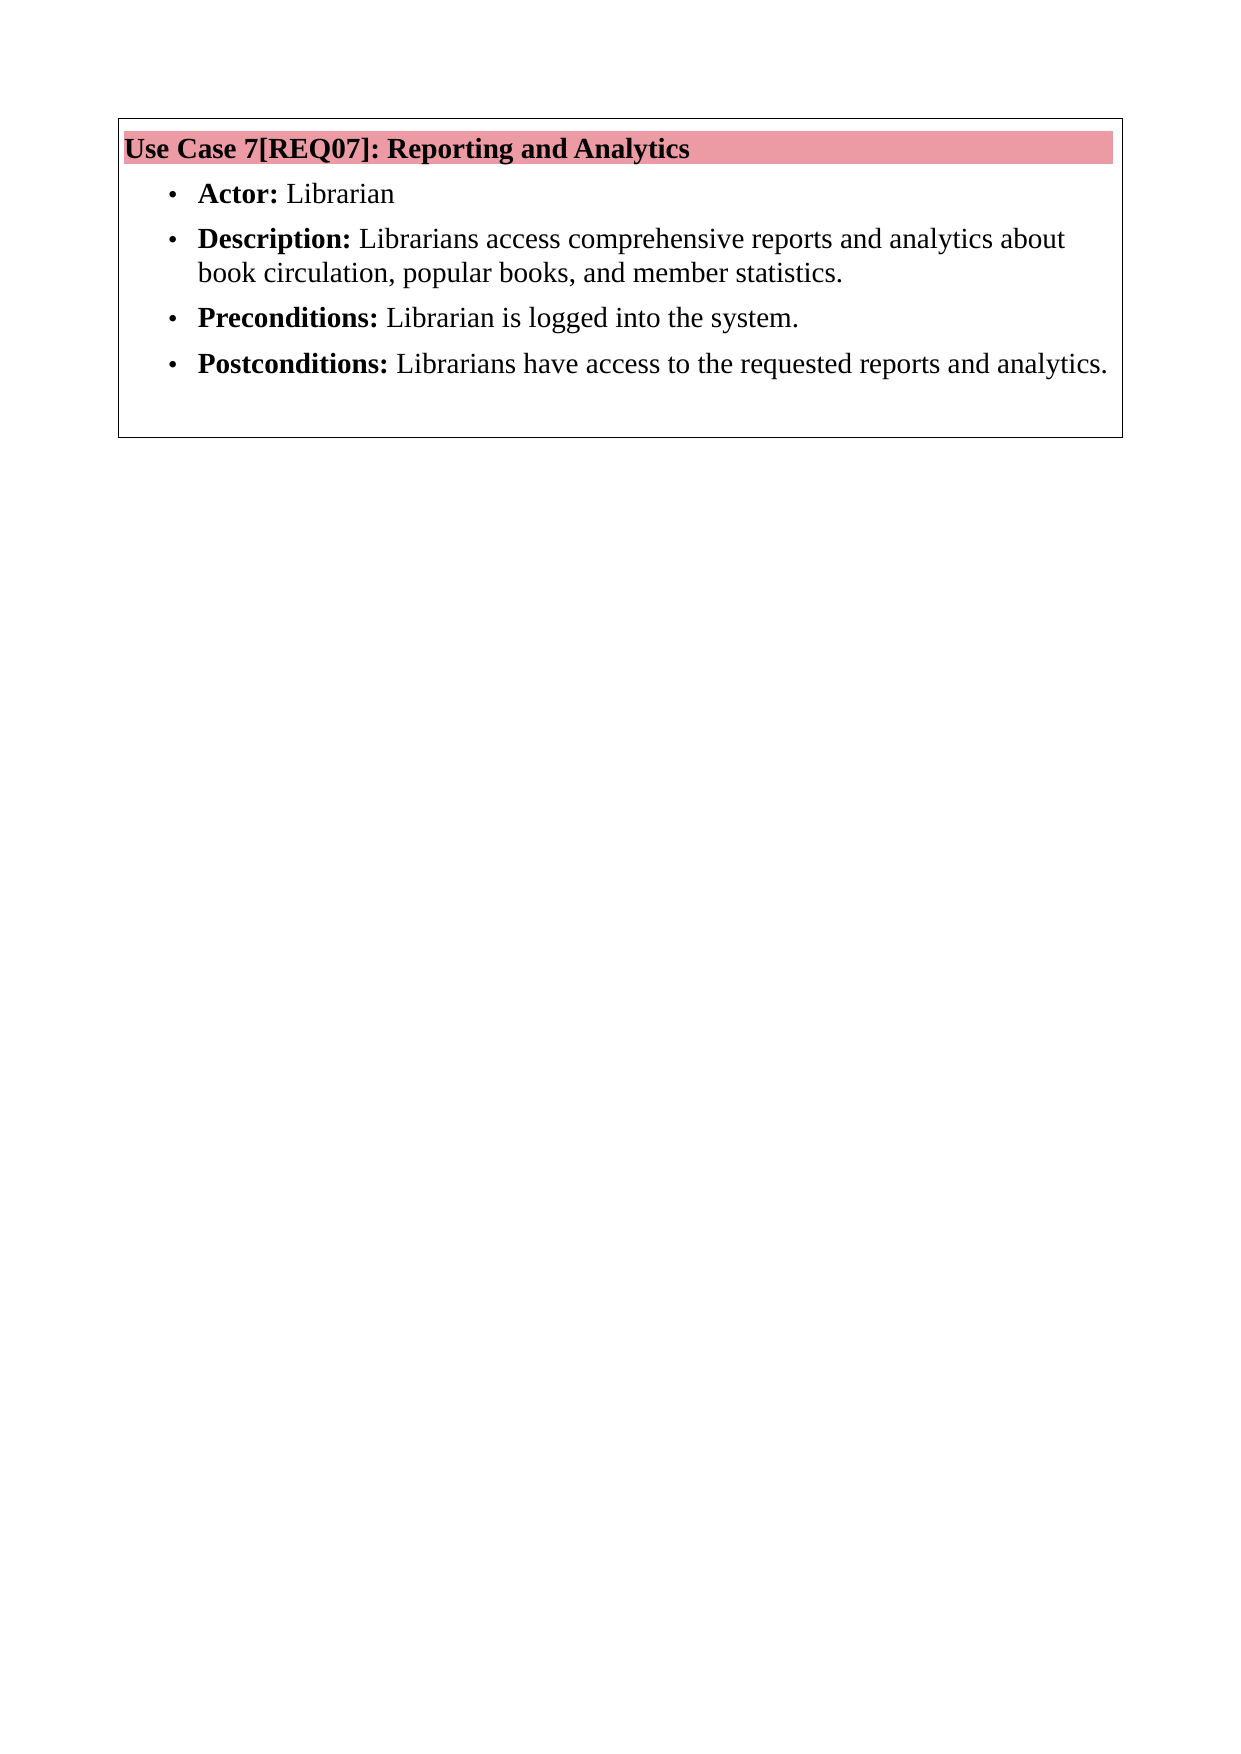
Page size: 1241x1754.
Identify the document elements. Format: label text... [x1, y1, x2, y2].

table_header Use Case 7[REQ07]: Reporting and Analytics Actor: Librarian Description: Librarians access comprehensive reports and analytics about book circulation, popular books, and member statistics. Preconditions: Librarian is logged into the system. Postconditions: Librarians have access to the requested reports and analytics. [119, 119, 1122, 437]
